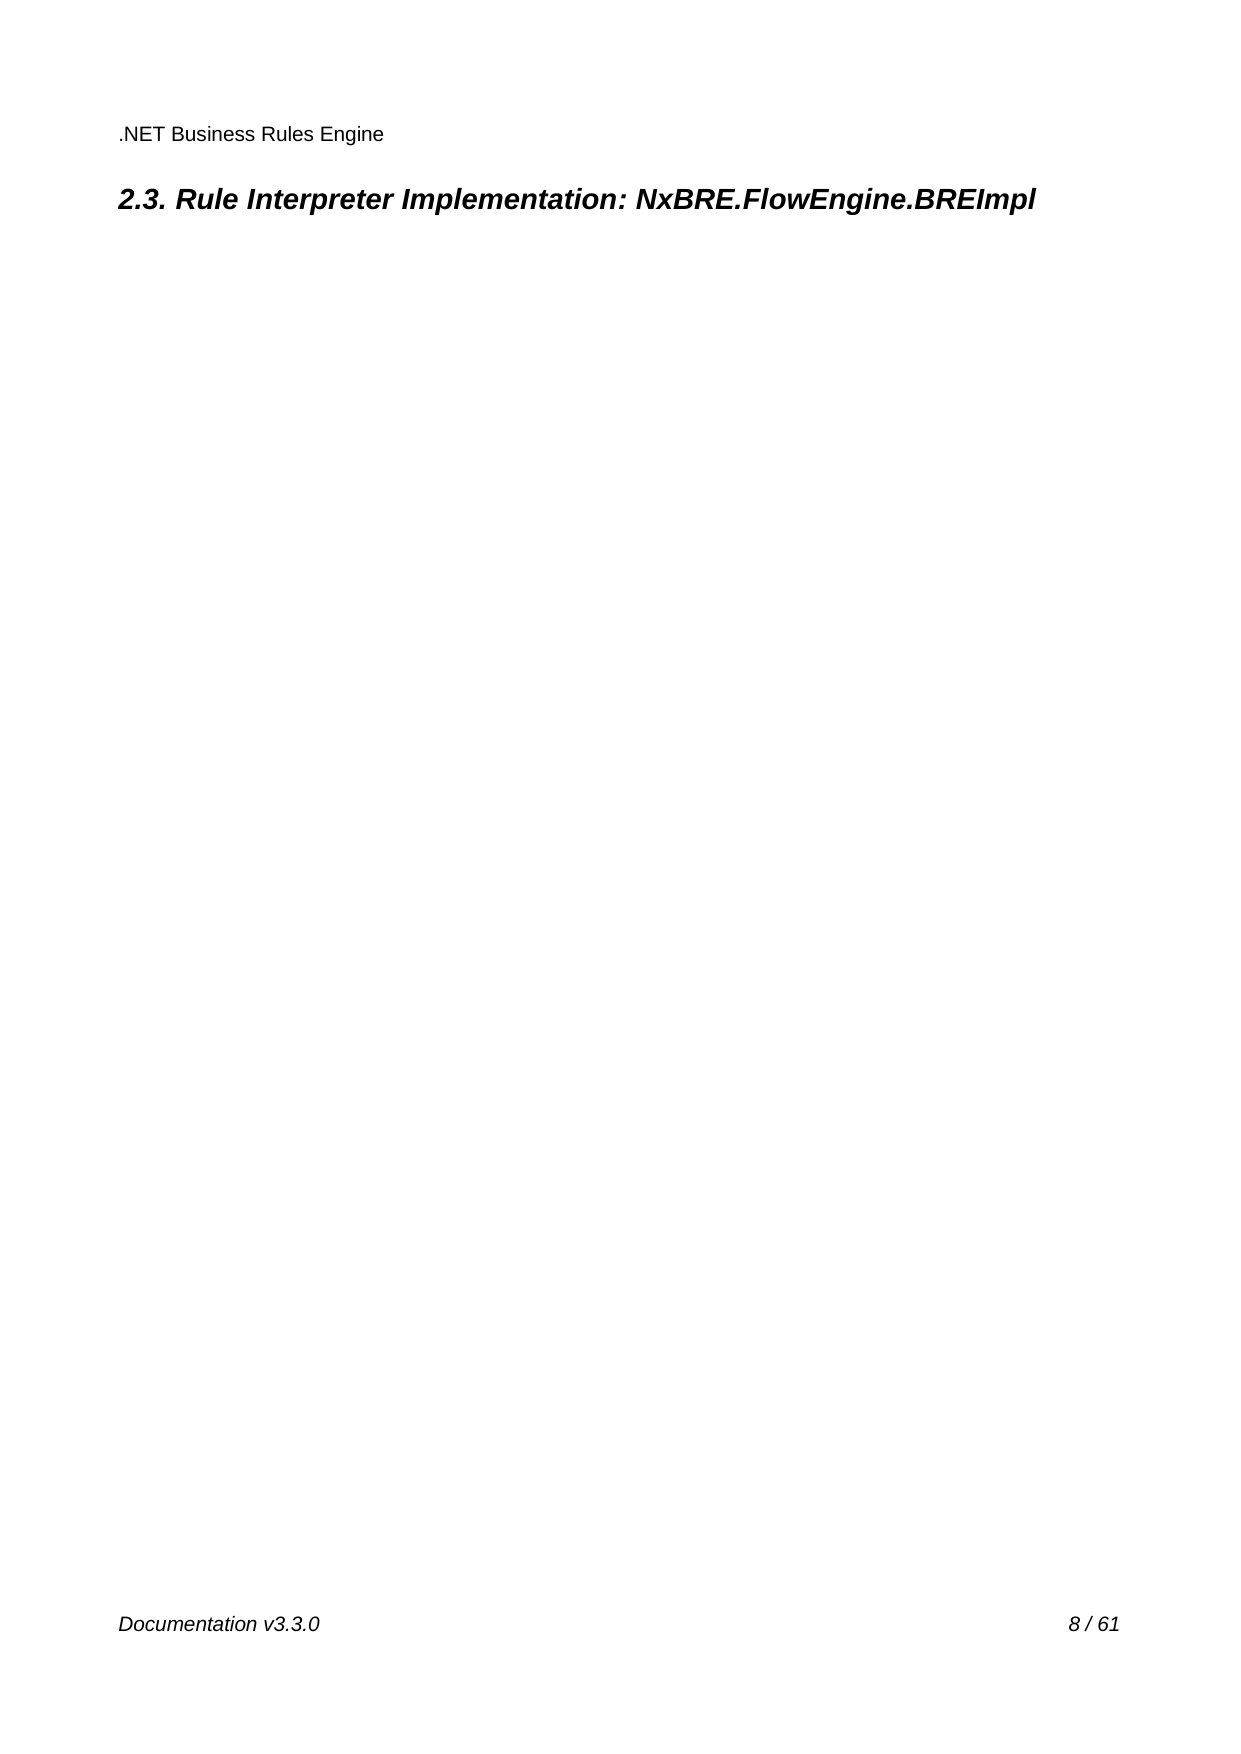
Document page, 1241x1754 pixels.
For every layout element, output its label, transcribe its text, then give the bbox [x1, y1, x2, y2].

subtitle Rule Interpreter Implementation: NxBRE.FlowEngine.BREImpl [118, 183, 1124, 216]
